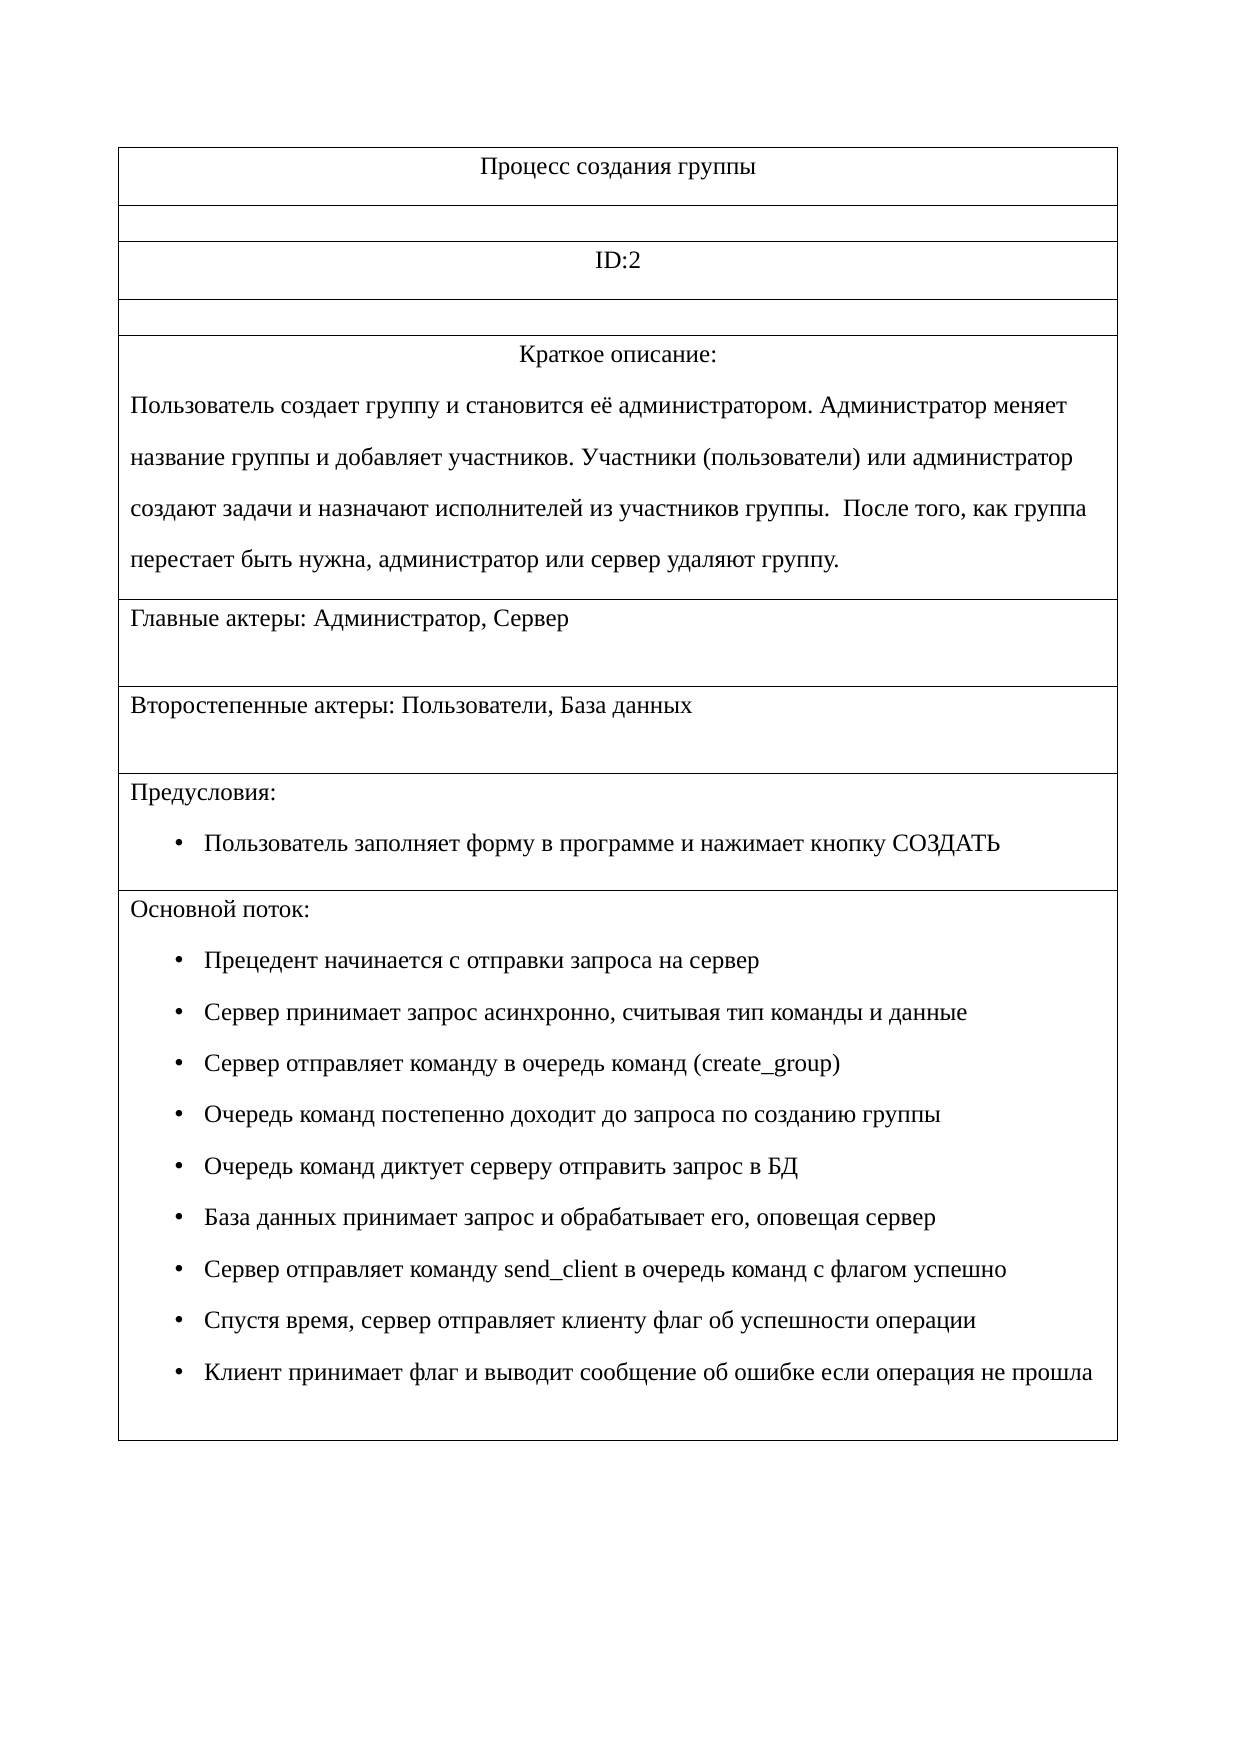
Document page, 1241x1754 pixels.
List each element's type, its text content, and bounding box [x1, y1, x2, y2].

table_cell Предусловия: Пользователь заполняет форму в программе и нажимает кнопку СОЗДАТЬ [119, 774, 1117, 890]
table_cell [119, 300, 1117, 335]
table_cell Второстепенные актеры: Пользователи, База данных [119, 687, 1117, 773]
table_cell Основной поток: Прецедент начинается с отправки запроса на сервер Сервер принимает запрос асинхронно, считывая тип команды и данные Сервер отправляет команду в очередь команд (create_group) Очередь команд постепенно доходит до запроса по созданию группы Очередь команд диктует серверу отправить запрос в БД База данных принимает запрос и обрабатывает его, оповещая сервер Сервер отправляет команду send_client в очередь команд с флагом успешно Спустя время, сервер отправляет клиенту флаг об успешности операции Клиент принимает флаг и выводит сообщение об ошибке если операция не прошла [119, 891, 1117, 1440]
table_cell ID:2 [119, 242, 1117, 299]
table_cell [119, 206, 1117, 241]
table_cell Главные актеры: Администратор, Сервер [119, 600, 1117, 686]
table_cell Краткое описание: Пользователь создает группу и становится её администратором. Администратор меняет название группы и добавляет участников. Участники (пользователи) или администратор создают задачи и назначают исполнителей из участников группы. После того, как группа перестает быть нужна, администратор или сервер удаляют группу. [119, 336, 1117, 599]
table_header Процесс создания группы [119, 148, 1117, 205]
